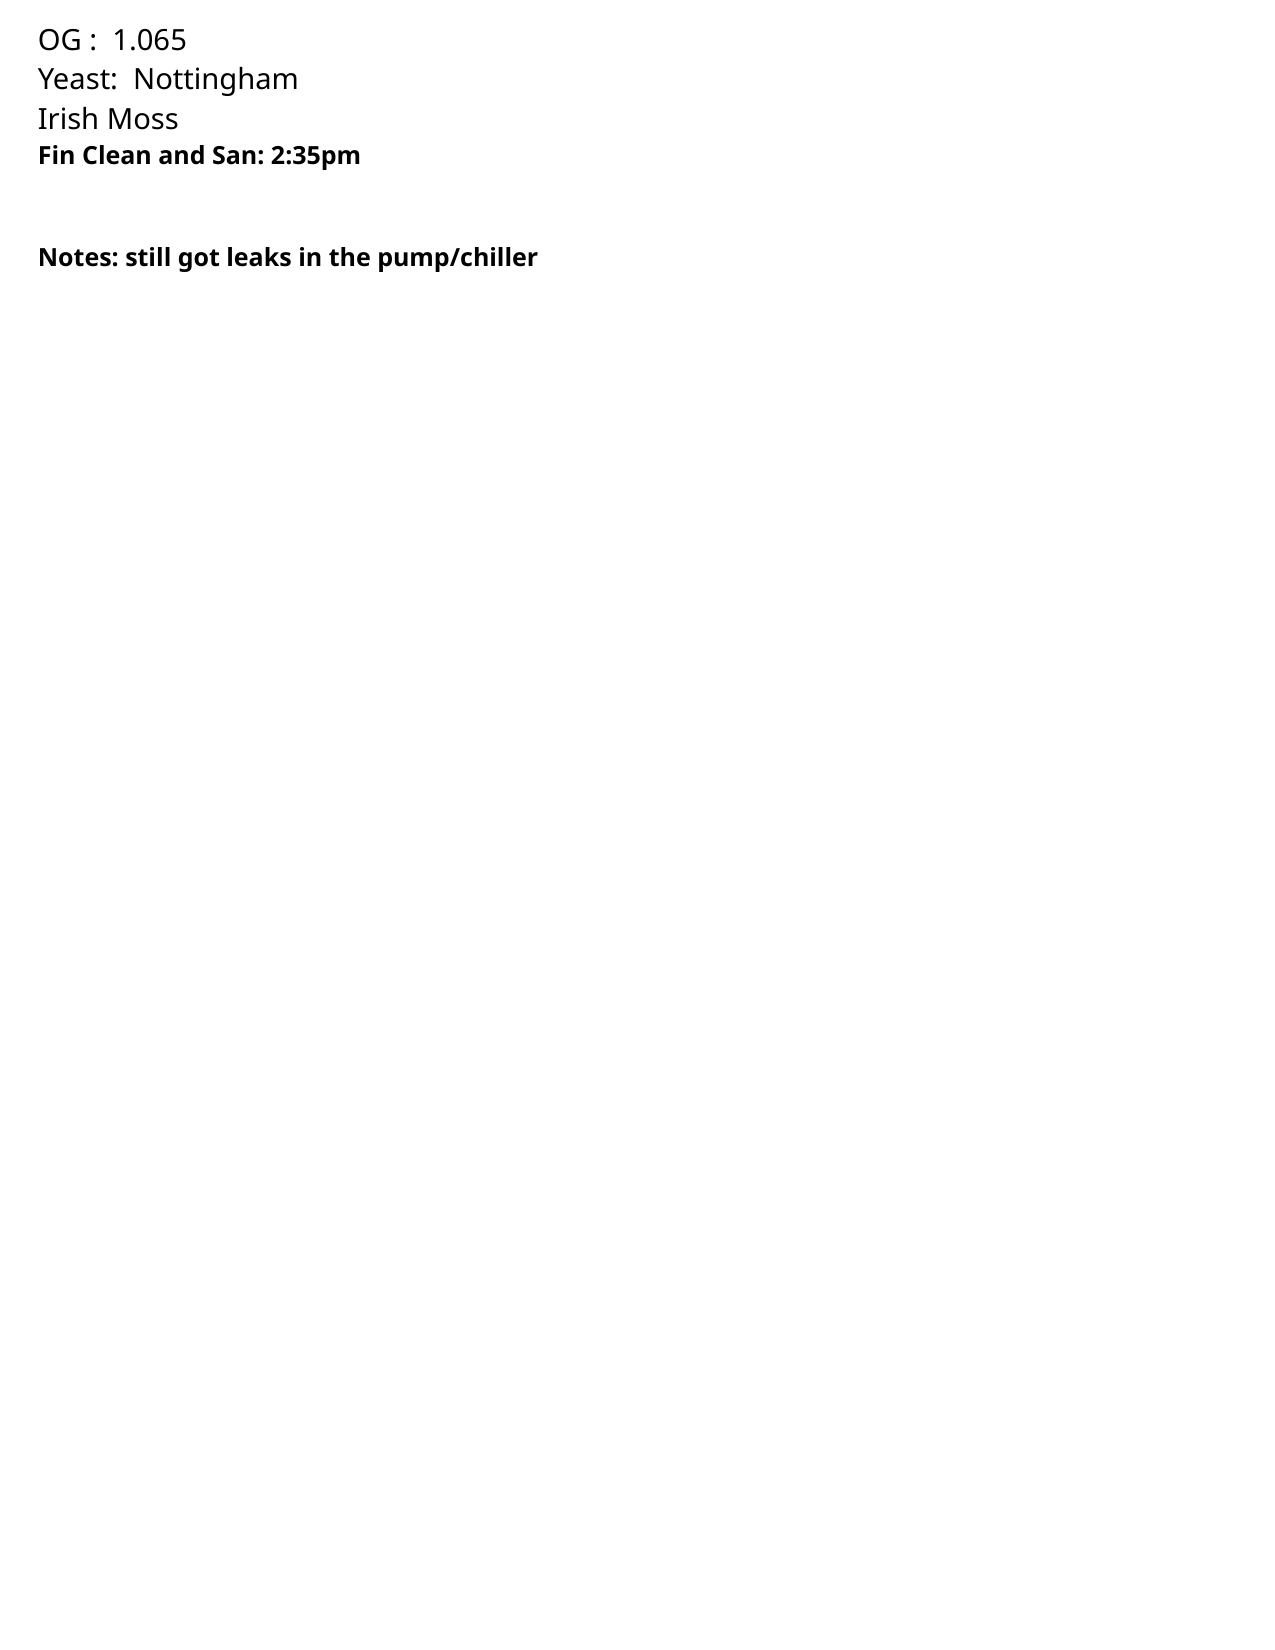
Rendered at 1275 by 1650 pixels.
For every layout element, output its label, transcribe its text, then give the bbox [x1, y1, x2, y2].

text Fin Clean and San: 2:35pm [38, 138, 1237, 172]
text Notes: still got leaks in the pump/chiller [38, 240, 1237, 274]
text OG : 1.065 [38, 19, 1237, 58]
text Yeast: Nottingham [38, 58, 1237, 98]
text Irish Moss [38, 98, 1237, 138]
